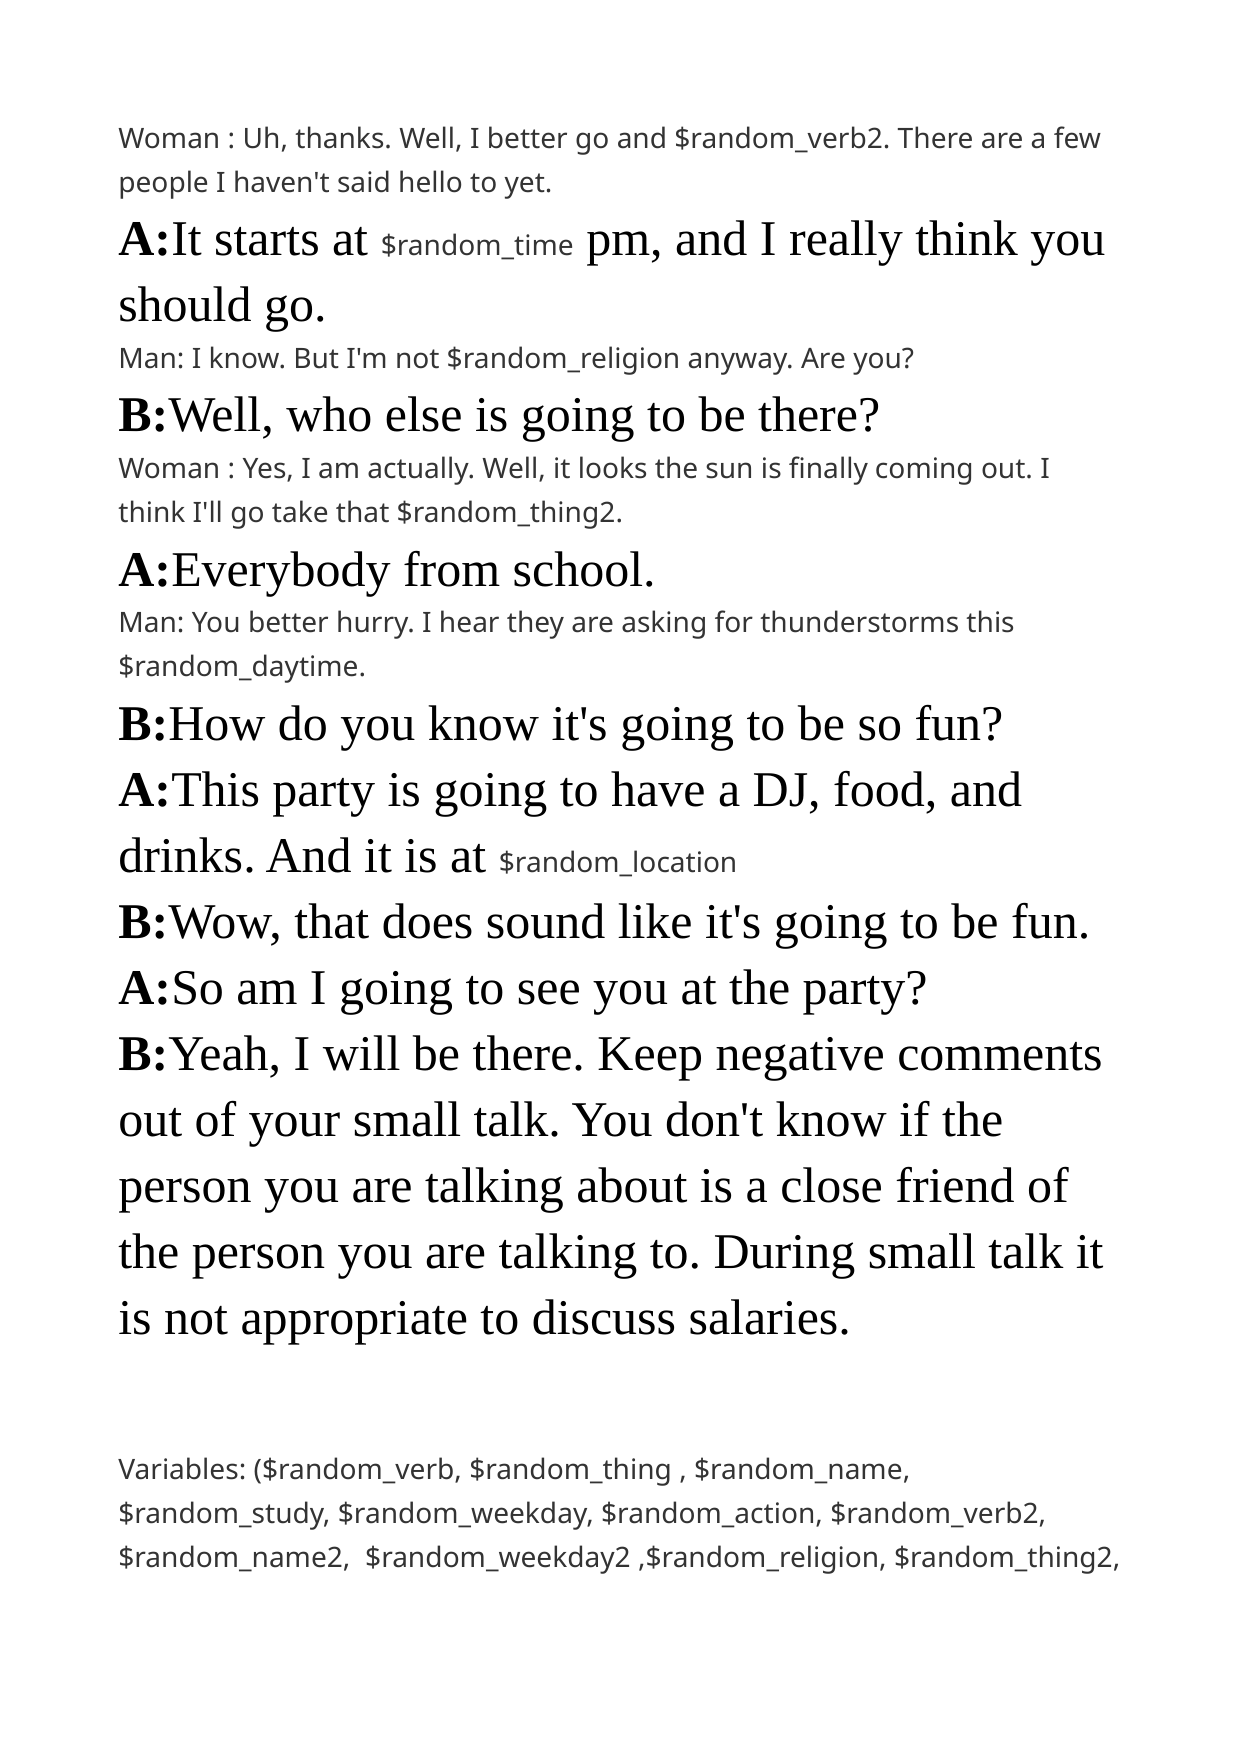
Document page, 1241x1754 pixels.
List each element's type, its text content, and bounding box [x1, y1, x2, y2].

text Variables: ($random_verb, $random_thing , $random_name, $random_study, $random_weekday, $random_action, $random_verb2, $random_name2, $random_weekday2 ,$random_religion, $random_thing2, [118, 1449, 1122, 1576]
text Woman : Uh, thanks. Well, I better go and $random_verb2. There are a few people I haven't said hello to yet. A:It starts at $random_time pm, and I really think you should go. Man: I know. But I'm not $random_religion anyway. Are you? B:Well, who else is going to be there? Woman : Yes, I am actually. Well, it looks the sun is finally coming out. I think I'll go take that $random_thing2. A:Everybody from school. Man: You better hurry. I hear they are asking for thunderstorms this $random_daytime. B:How do you know it's going to be so fun? A:This party is going to have a DJ, food, and drinks. And it is at $random_location B:Wow, that does sound like it's going to be fun. A:So am I going to see you at the party? B:Yeah, I will be there. Keep negative comments out of your small talk. You don't know if the person you are talking about is a close friend of the person you are talking to. During small talk it is not appropriate to discuss salaries. [118, 118, 1122, 1345]
